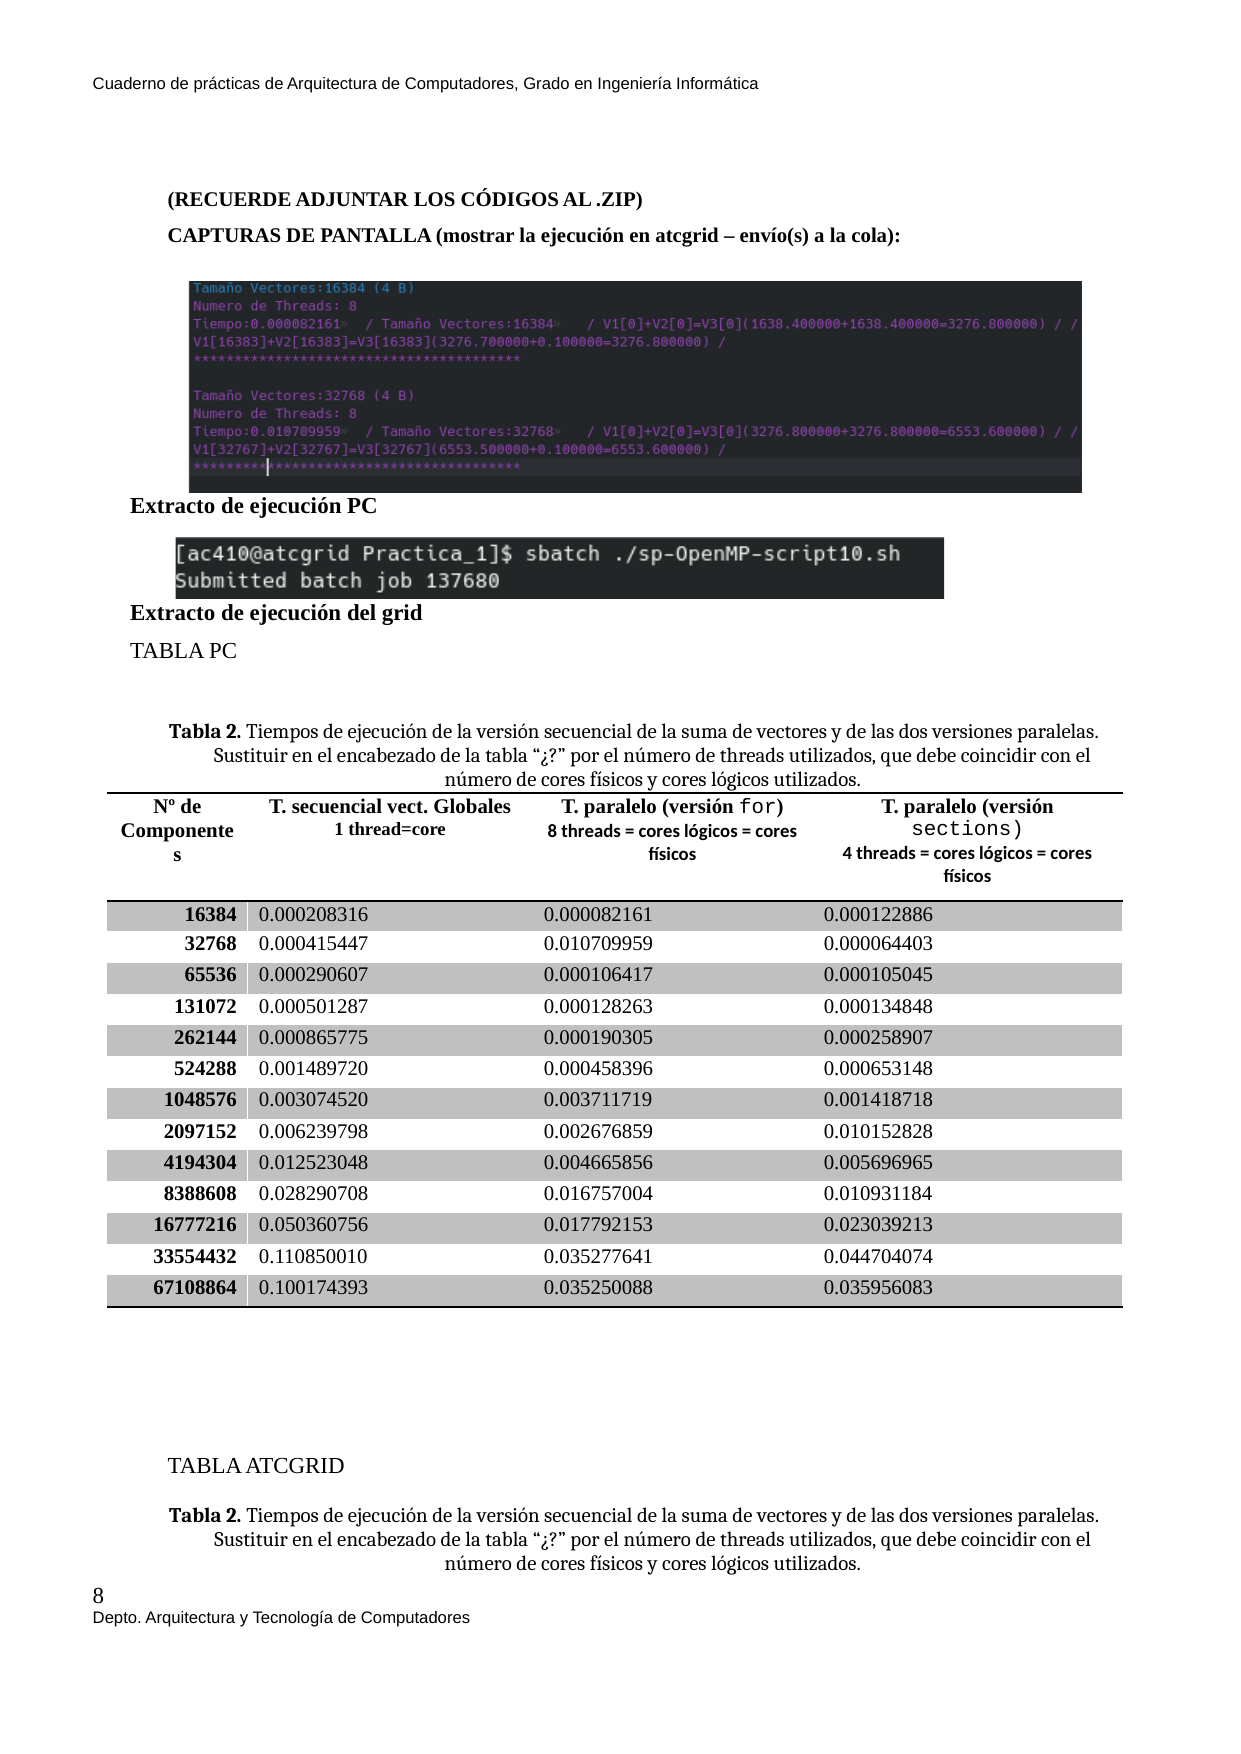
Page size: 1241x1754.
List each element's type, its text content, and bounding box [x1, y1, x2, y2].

list TABLA ATCGRID [92, 676, 1143, 1478]
table_cell 131072 [107, 994, 247, 1025]
table_cell 262144 [107, 1025, 247, 1056]
table_cell 32768 [107, 931, 247, 962]
table_cell 0.003074520 [248, 1088, 532, 1119]
table_cell 0.002676859 [532, 1119, 812, 1150]
table_cell 0.000134848 [812, 994, 1122, 1025]
table_cell [92, 792, 1124, 1308]
list TABLA PC [130, 637, 1143, 664]
table_cell 0.010931184 [812, 1181, 1122, 1212]
table_cell 0.035956083 [812, 1275, 1122, 1306]
table_cell 0.023039213 [812, 1213, 1122, 1244]
table_cell 0.000458396 [532, 1056, 812, 1087]
table_cell 0.044704074 [812, 1244, 1122, 1275]
text Extracto de ejecución PC [130, 260, 1143, 519]
table_cell 0.028290708 [248, 1181, 532, 1212]
table_cell 0.005696965 [812, 1150, 1122, 1181]
table_cell 4194304 [107, 1150, 247, 1181]
table_cell 0.000105045 [812, 963, 1122, 994]
table_cell 65536 [107, 963, 247, 994]
table_cell 0.006239798 [248, 1119, 532, 1150]
table_cell 0.000122886 [812, 902, 1122, 931]
table_cell 0.001489720 [248, 1056, 532, 1087]
table_cell 67108864 [107, 1275, 247, 1306]
table_cell 0.110850010 [248, 1244, 532, 1275]
table_cell 0.000415447 [248, 931, 532, 962]
text CAPTURAS DE PANTALLA (mostrar la ejecución en atcgrid – envío(s) a la cola): [167, 223, 1143, 247]
table_header Nº de Componentes [107, 794, 247, 900]
table_cell 0.000064403 [812, 931, 1122, 962]
picture [188, 281, 1082, 493]
table_cell 16384 [107, 902, 247, 931]
table_cell 16777216 [107, 1213, 247, 1244]
table_cell 0.100174393 [248, 1275, 532, 1306]
table_cell 1048576 [107, 1088, 247, 1119]
table_cell 0.000190305 [532, 1025, 812, 1056]
text Extracto de ejecución del grid [130, 531, 1143, 625]
table_cell 33554432 [107, 1244, 247, 1275]
table_cell 0.000290607 [248, 963, 532, 994]
table_cell 0.004665856 [532, 1150, 812, 1181]
table_cell 0.016757004 [532, 1181, 812, 1212]
table_cell 0.003711719 [532, 1088, 812, 1119]
table_cell 0.012523048 [248, 1150, 532, 1181]
table_header T. paralelo (versión for) 8 threads = cores lógicos = cores físicos [532, 794, 812, 900]
table_cell 0.035277641 [532, 1244, 812, 1275]
table_cell 0.000865775 [248, 1025, 532, 1056]
table_cell 2097152 [107, 1119, 247, 1150]
table_cell 0.010152828 [812, 1119, 1122, 1150]
table_cell 0.000501287 [248, 994, 532, 1025]
table_cell 0.001418718 [812, 1088, 1122, 1119]
table_cell 0.017792153 [532, 1213, 812, 1244]
picture [175, 537, 945, 599]
table_cell 0.000128263 [532, 994, 812, 1025]
table_cell 0.000082161 [532, 902, 812, 931]
table_cell 0.035250088 [532, 1275, 812, 1306]
table_cell 0.000258907 [812, 1025, 1122, 1056]
table_cell 0.000653148 [812, 1056, 1122, 1087]
table_header Tabla 2. Tiempos de ejecución de la versión secuencial de la suma de vectores y de las dos versiones paralelas. Sustituir en el encabezado de la tabla “¿?” por el número de threads utilizados, que debe coincidir con el número de cores físicos y cores lógicos utilizados. [92, 695, 1124, 792]
table_header T. secuencial vect. Globales 1 thread=core [248, 794, 532, 900]
table_cell 0.000208316 [248, 902, 532, 931]
table_cell 0.000106417 [532, 963, 812, 994]
table_cell 0.010709959 [532, 931, 812, 962]
table_cell 0.050360756 [248, 1213, 532, 1244]
table_header T. paralelo (versión sections) 4 threads = cores lógicos = cores físicos [812, 794, 1122, 900]
table_cell 524288 [107, 1056, 247, 1087]
table_cell 8388608 [107, 1181, 247, 1212]
table_header Tabla 2. Tiempos de ejecución de la versión secuencial de la suma de vectores y de las dos versiones paralelas. Sustituir en el encabezado de la tabla “¿?” por el número de threads utilizados, que debe coincidir con el número de cores físicos y cores lógicos utilizados. [93, 1479, 1134, 1575]
text (RECUERDE ADJUNTAR LOS CÓDIGOS AL .ZIP) [167, 187, 1143, 211]
